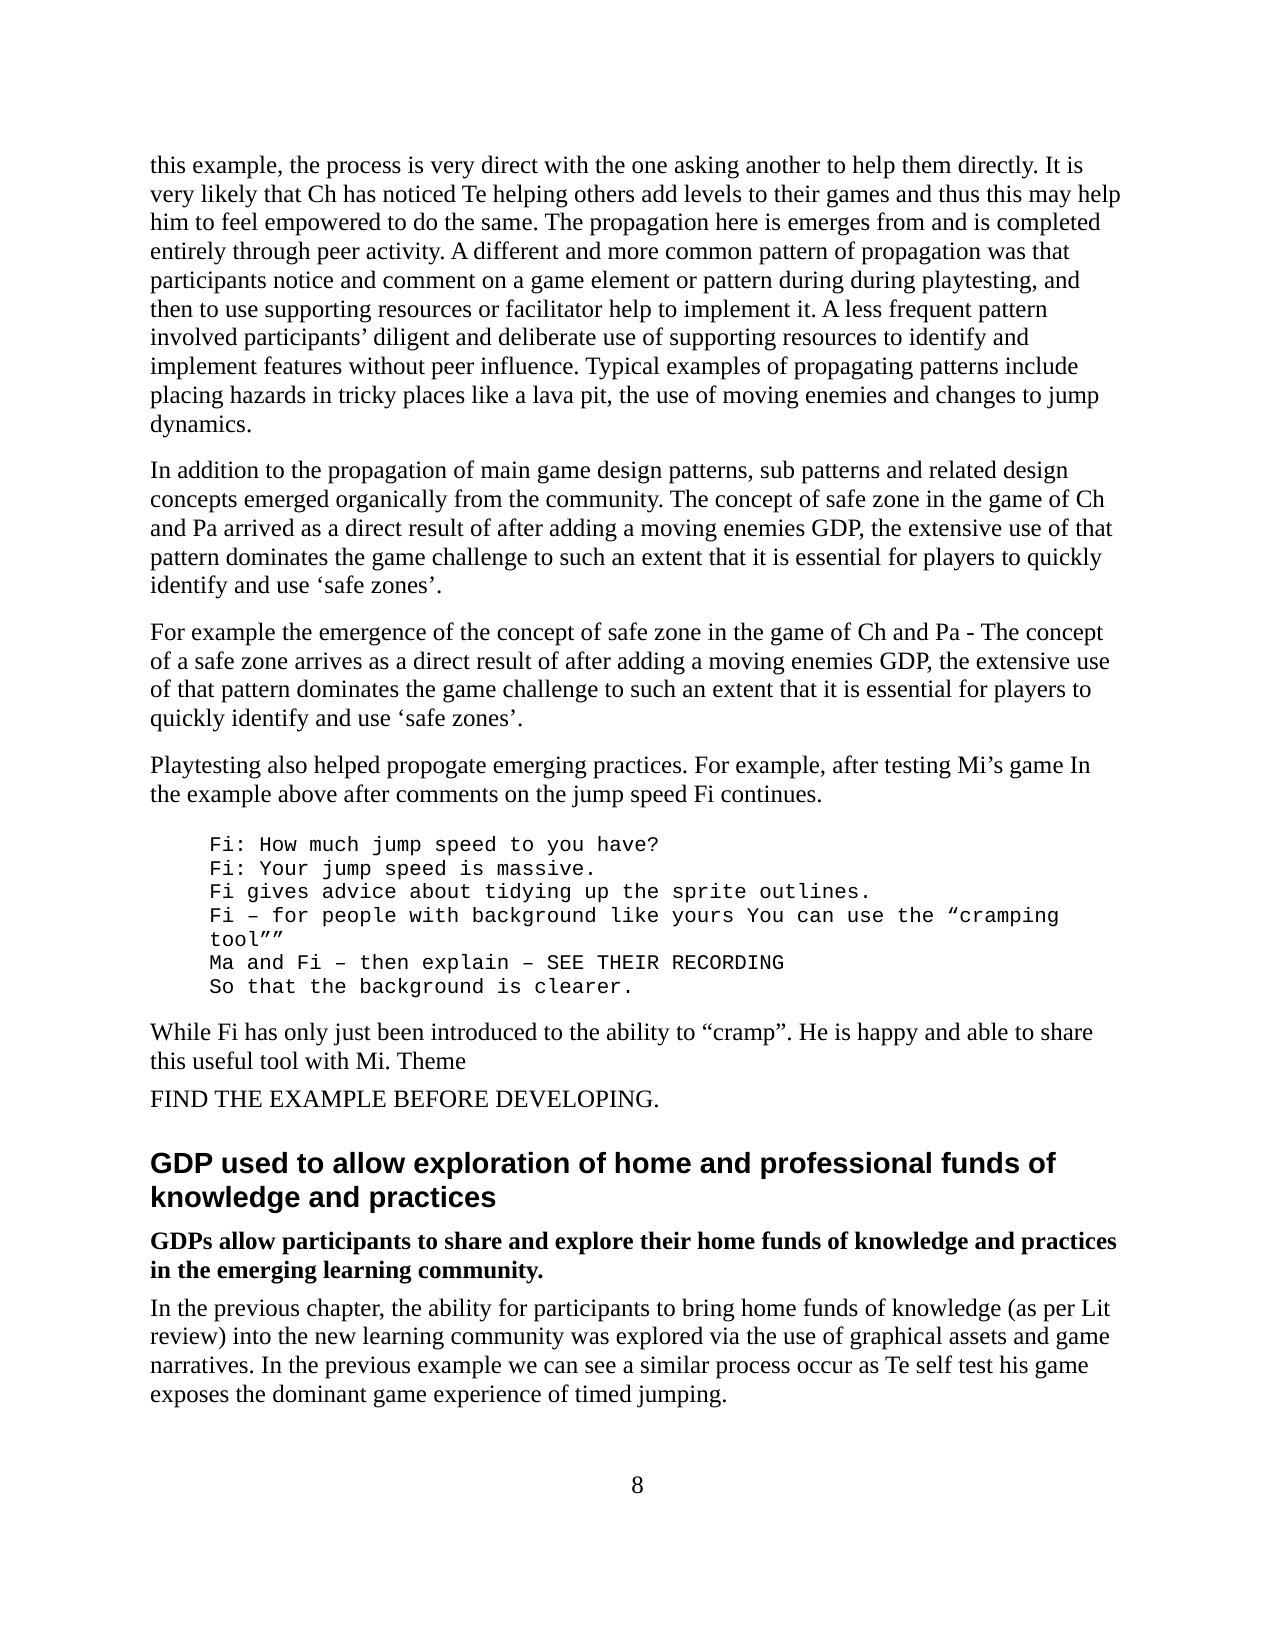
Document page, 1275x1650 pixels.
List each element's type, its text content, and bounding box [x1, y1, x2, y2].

text For example the emergence of the concept of safe zone in the game of Ch and Pa - The concept of a safe zone arrives as a direct result of after adding a moving enemies GDP, the extensive use of that pattern dominates the game challenge to such an extent that it is essential for players to quickly identify and use ‘safe zones’. [150, 617, 1125, 732]
text While Fi has only just been introduced to the ability to “cramp”. He is happy and able to share this useful tool with Mi. Theme [150, 1017, 1125, 1075]
text Ma and Fi – then explain – SEE THEIR RECORDING [209, 952, 1125, 976]
text Fi: How much jump speed to you have? [209, 834, 1125, 858]
text Playtesting also helped propogate emerging practices. For example, after testing Mi’s game In the example above after comments on the jump speed Fi continues. [150, 750, 1125, 807]
text So that the background is clearer. [209, 976, 1125, 1000]
text this example, the process is very direct with the one asking another to help them directly. It is very likely that Ch has noticed Te helping others add levels to their games and thus this may help him to feel empowered to do the same. The propagation here is emerges from and is completed entirely through peer activity. A different and more common pattern of propagation was that participants notice and comment on a game element or pattern during during playtesting, and then to use supporting resources or facilitator help to implement it. A less frequent pattern involved participants’ diligent and deliberate use of supporting resources to identify and implement features without peer influence. Typical examples of propagating patterns include placing hazards in tricky places like a lava pit, the use of moving enemies and changes to jump dynamics. [150, 150, 1125, 437]
text In addition to the propagation of main game design patterns, sub patterns and related design concepts emerged organically from the community. The concept of safe zone in the game of Ch and Pa arrived as a direct result of after adding a moving enemies GDP, the extensive use of that pattern dominates the game challenge to such an extent that it is essential for players to quickly identify and use ‘safe zones’. [150, 455, 1125, 599]
text Fi: Your jump speed is massive. [209, 858, 1125, 881]
text GDPs allow participants to share and explore their home funds of knowledge and practices in the emerging learning community. [150, 1226, 1125, 1284]
subtitle GDP used to allow exploration of home and professional funds of knowledge and practices [150, 1147, 1125, 1214]
text Fi gives advice about tidying up the sprite outlines. [209, 881, 1125, 905]
text FIND THE EXAMPLE BEFORE DEVELOPING. [150, 1084, 1125, 1113]
text In the previous chapter, the ability for participants to bring home funds of knowledge (as per Lit review) into the new learning community was explored via the use of graphical assets and game narratives. In the previous example we can see a similar process occur as Te self test his game exposes the dominant game experience of timed jumping. [150, 1293, 1125, 1408]
text Fi – for people with background like yours You can use the “cramping tool”” [209, 905, 1125, 952]
